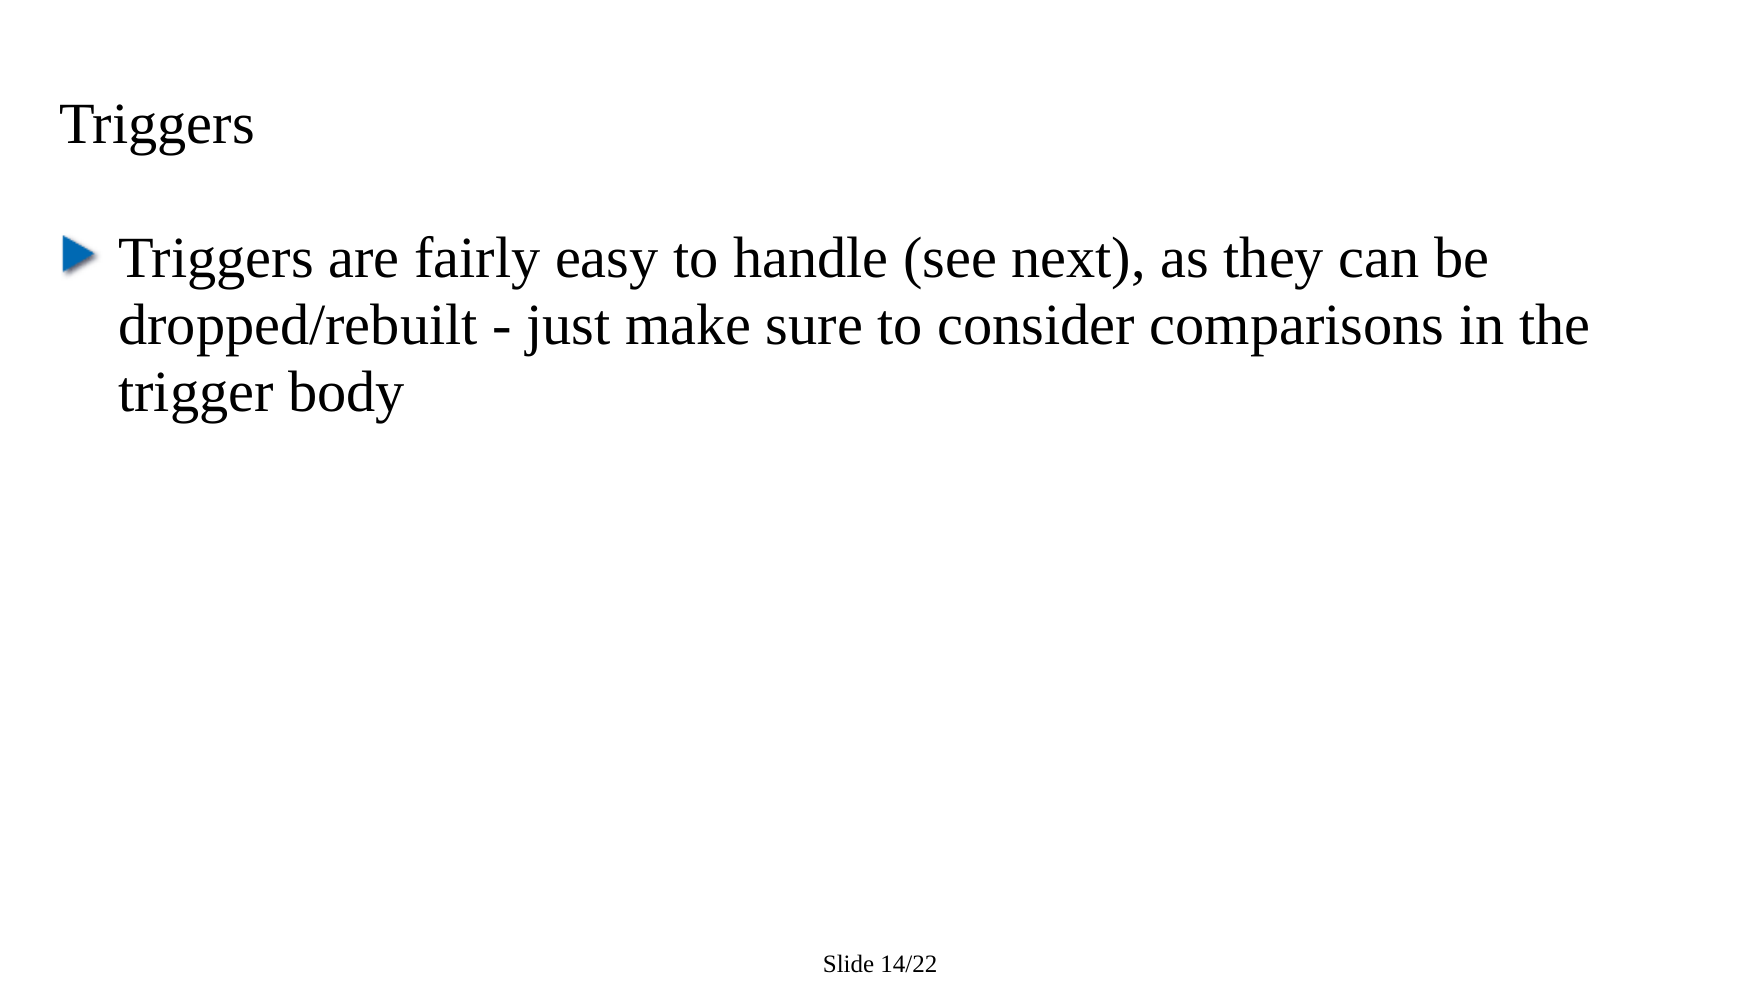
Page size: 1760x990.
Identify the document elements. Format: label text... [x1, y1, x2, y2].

picture [60, 231, 104, 282]
list Triggers are fairly easy to handle (see next), as they can be dropped/rebuilt - just make sure to consider comparisons in the trigger body [59, 223, 1701, 424]
text Triggers [59, 88, 1701, 156]
